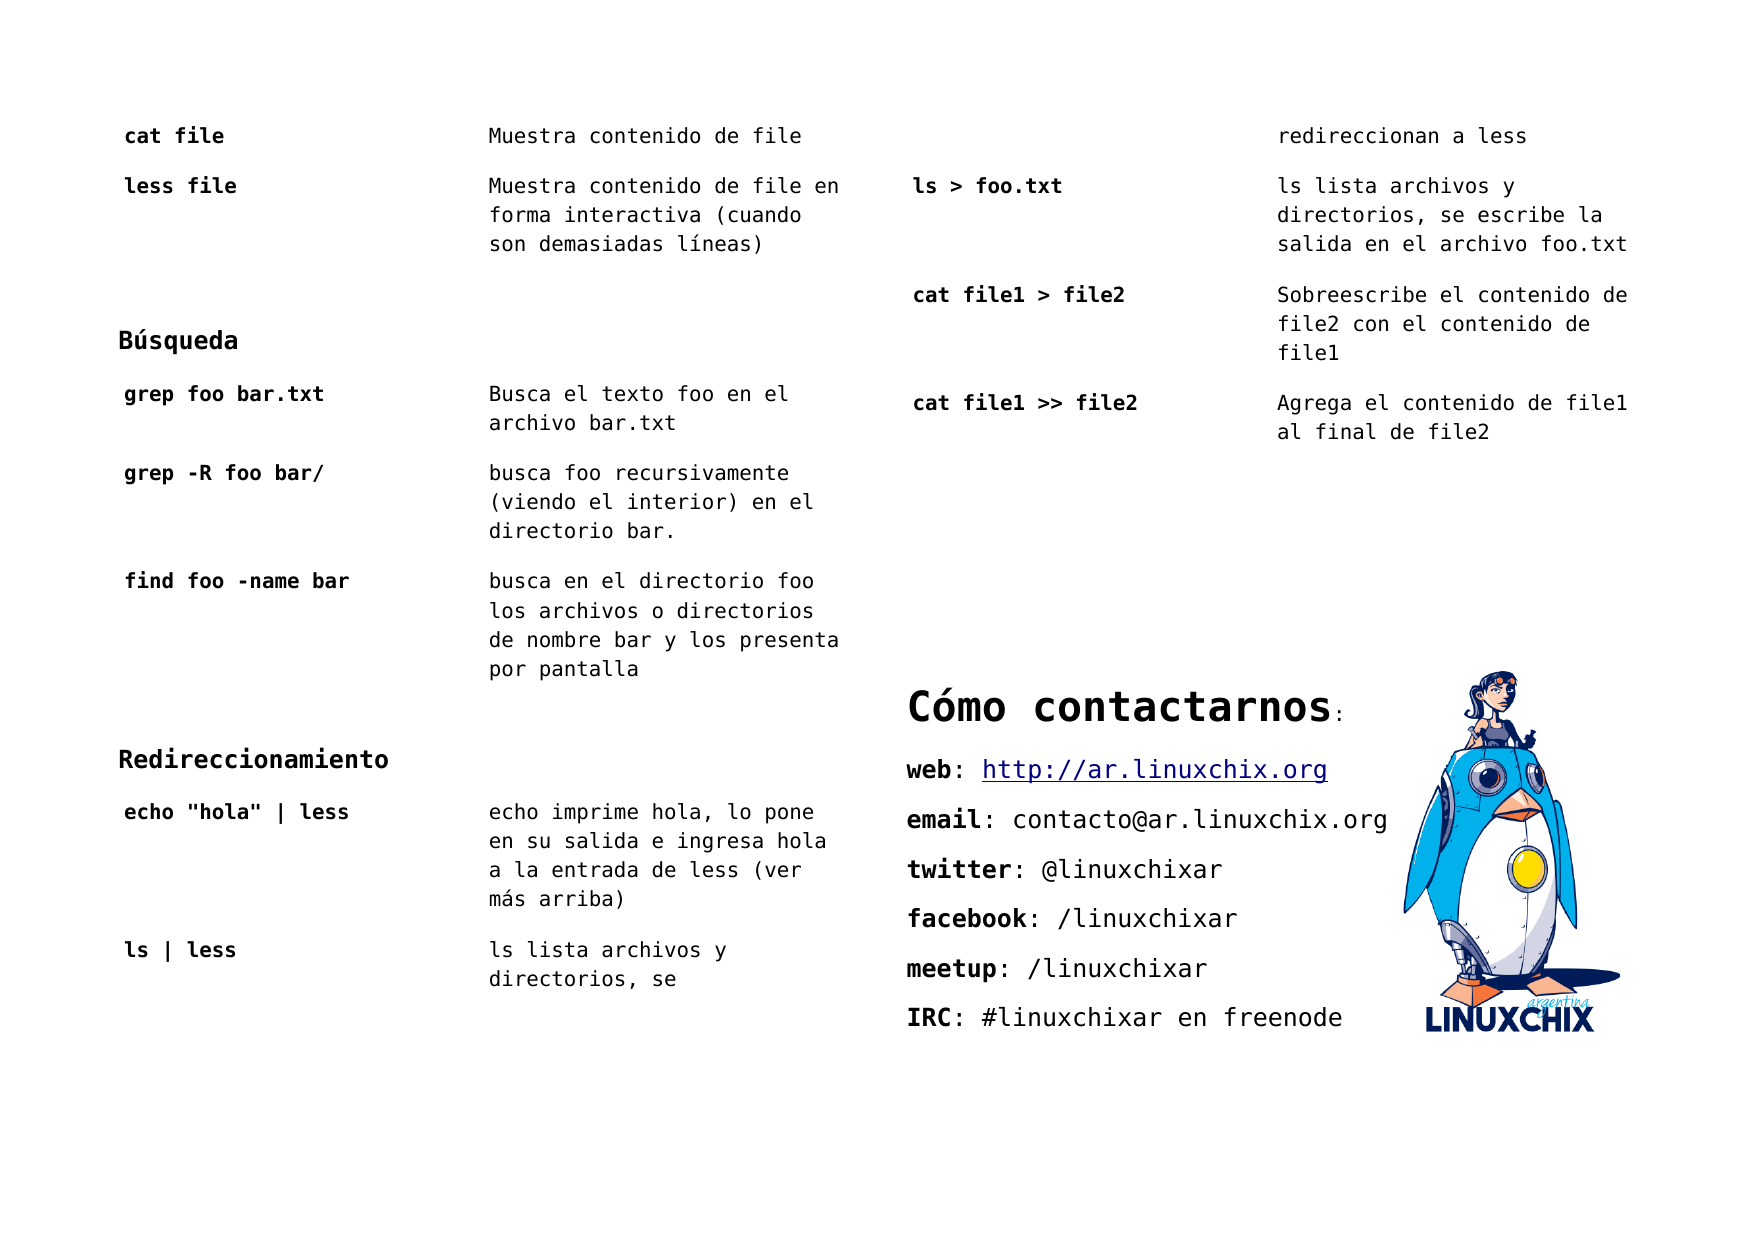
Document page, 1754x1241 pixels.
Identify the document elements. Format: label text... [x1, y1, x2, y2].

table_cell Muestra contenido de file en forma interactiva (cuando son demasiadas líneas) [483, 169, 847, 277]
table_cell Sobreescribe el contenido de file2 con el contenido de file1 [1271, 277, 1636, 385]
table_header grep foo bar.txt [118, 376, 483, 455]
text email: contacto@ar.linuxchix.org [906, 805, 1403, 834]
table_header echo imprime hola, lo pone en su salida e ingresa hola a la entrada de less (ver más arriba) [483, 795, 847, 932]
table_cell cat file [118, 118, 483, 168]
text [1621, 954, 1636, 983]
table_cell ls | less [118, 932, 483, 997]
table_cell busca foo recursivamente (viendo el interior) en el directorio bar. [483, 455, 847, 564]
table_cell cat file1 > file2 [906, 277, 1271, 385]
text twitter: @linuxchixar [906, 855, 1403, 884]
text web: http://ar.linuxchix.org [906, 756, 1403, 785]
table_cell ls lista archivos y directorios, se [483, 932, 847, 997]
table_header Busca el texto foo en el archivo bar.txt [483, 376, 847, 455]
table_cell redireccionan a less [1271, 118, 1636, 168]
table_cell Agrega el contenido de file1 al final de file2 [1271, 385, 1636, 465]
text [1621, 904, 1636, 934]
text IRC: #linuxchixar en freenode [906, 1004, 1636, 1033]
table_cell ls > foo.txt [906, 169, 1271, 277]
picture [1403, 671, 1621, 1032]
table_cell find foo -name bar [118, 564, 483, 701]
table_cell Muestra contenido de file [483, 118, 847, 168]
text Búsqueda [118, 326, 847, 356]
text facebook: /linuxchixar [906, 904, 1403, 934]
text Redireccionamiento [118, 745, 847, 774]
table_cell cat file1 >> file2 [906, 385, 1271, 465]
text [1621, 855, 1636, 884]
text meetup: /linuxchixar [906, 954, 1403, 983]
text Cómo contactarnos: [906, 683, 1403, 731]
table_cell [906, 118, 1271, 168]
table_cell ls lista archivos y directorios, se escribe la salida en el archivo foo.txt [1271, 169, 1636, 277]
table_cell busca en el directorio foo los archivos o directorios de nombre bar y los presenta por pantalla [483, 564, 847, 701]
table_cell grep -R foo bar/ [118, 455, 483, 564]
text [1621, 683, 1636, 731]
table_header echo "hola" | less [118, 795, 483, 932]
table_cell less file [118, 169, 483, 277]
